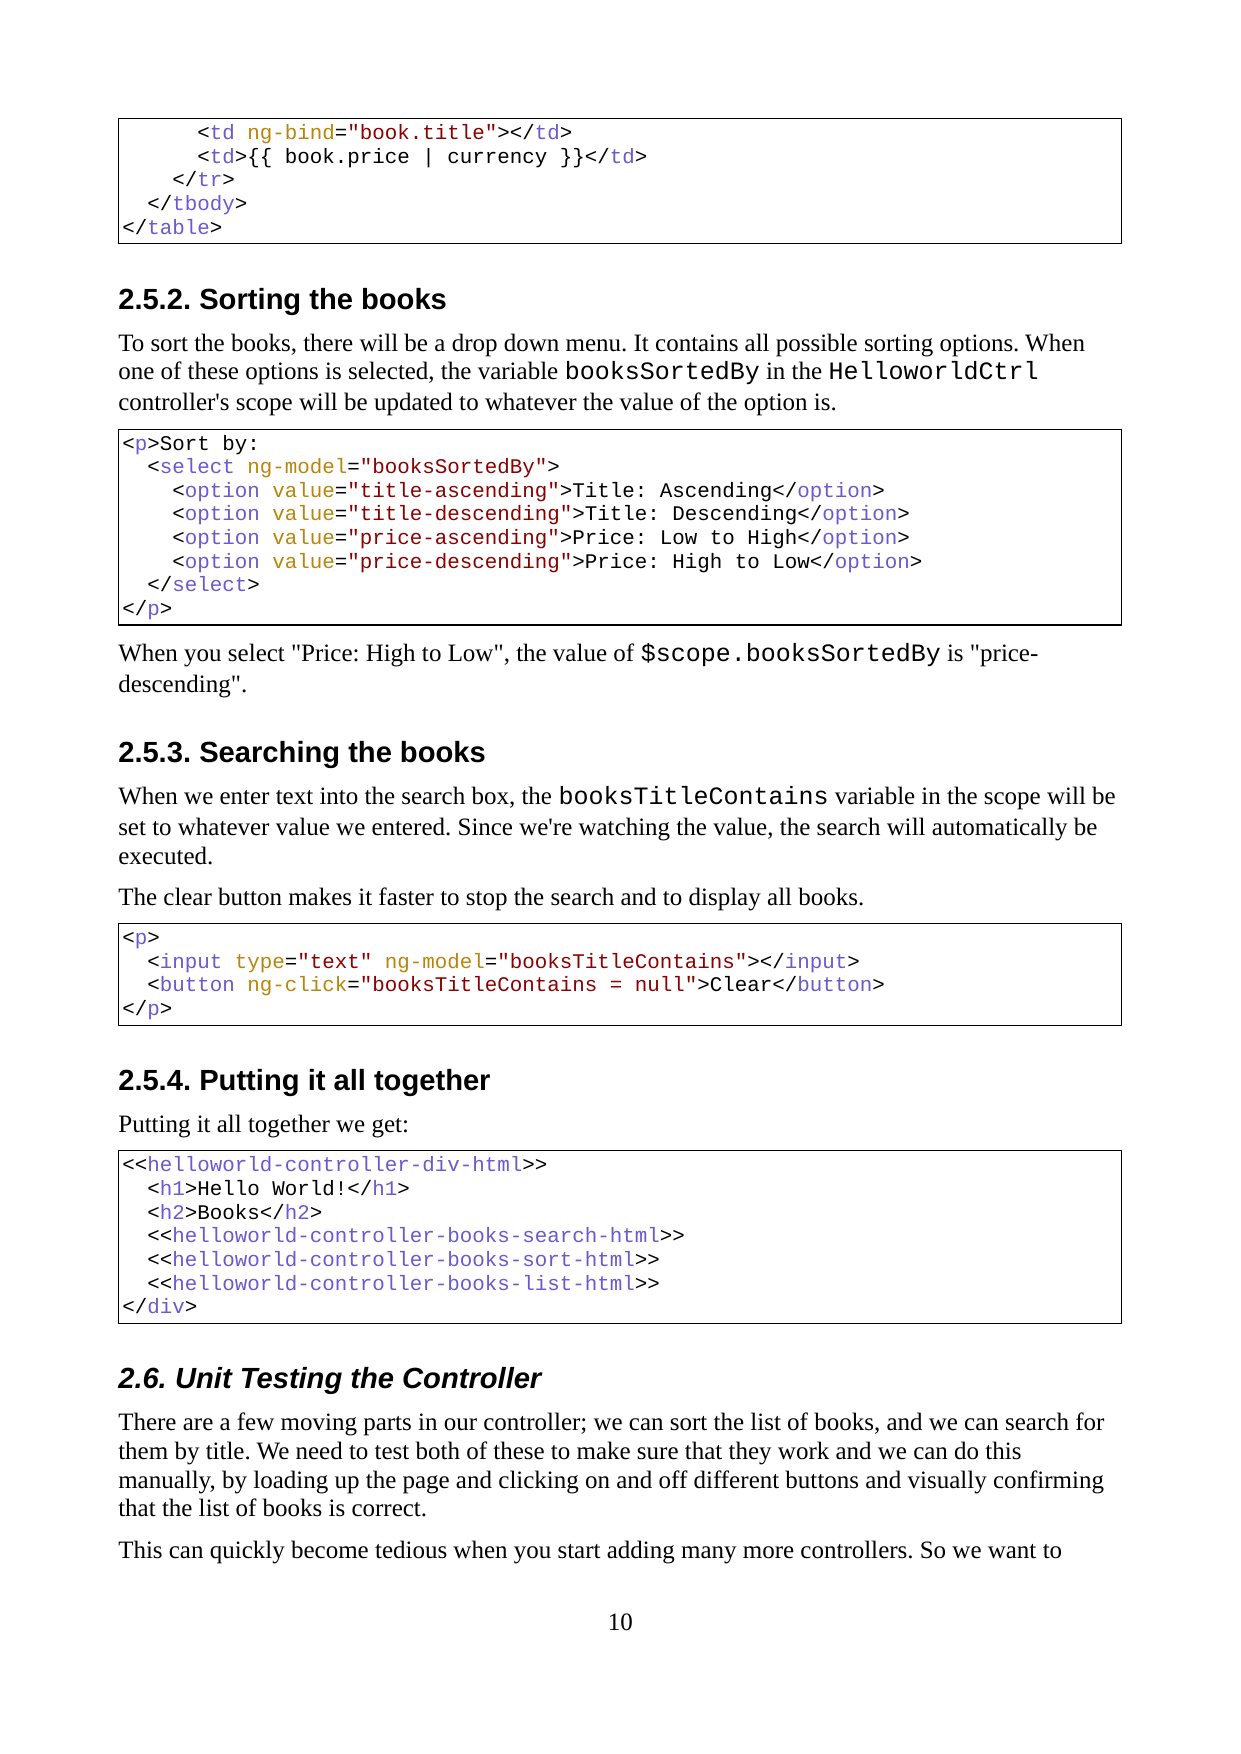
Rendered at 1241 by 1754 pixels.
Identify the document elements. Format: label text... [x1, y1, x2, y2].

text <input type="text" ng-model="booksTitleContains"></input> [119, 947, 1121, 971]
text <<helloworld-controller-books-sort-html>> [119, 1245, 1121, 1269]
text </p> [119, 594, 1121, 624]
text <p> [119, 924, 1121, 947]
text <h1>Hello World!</h1> [119, 1174, 1121, 1198]
subtitle Unit Testing the Controller [118, 1361, 1122, 1395]
text The clear button makes it faster to stop the search and to display all books. [118, 882, 1122, 911]
text </div> [119, 1292, 1121, 1323]
text <<helloworld-controller-books-list-html>> [119, 1269, 1121, 1292]
text <option value="title-descending">Title: Descending</option> [119, 499, 1121, 523]
subtitle Searching the books [118, 735, 1122, 769]
text </tr> [119, 165, 1121, 189]
text To sort the books, there will be a drop down menu. It contains all possible sorting options. When one of these options is selected, the variable booksSortedBy in the HelloworldCtrl controller's scope will be updated to whatever the value of the option is. [118, 328, 1122, 416]
text <td ng-bind="book.title"></td> [119, 119, 1121, 142]
text <option value="title-ascending">Title: Ascending</option> [119, 476, 1121, 499]
text <button ng-click="booksTitleContains = null">Clear</button> [119, 971, 1121, 994]
text </select> [119, 570, 1121, 594]
text Putting it all together we get: [118, 1109, 1122, 1138]
text <option value="price-ascending">Price: Low to High</option> [119, 523, 1121, 547]
text </tbody> [119, 189, 1121, 213]
text There are a few moving parts in our controller; we can sort the list of books, and we can search for them by title. We need to test both of these to make sure that they work and we can do this manually, by loading up the page and clicking on and off different buttons and visually confirming that the list of books is correct. [118, 1407, 1122, 1522]
subtitle Putting it all together [118, 1063, 1122, 1097]
text <<helloworld-controller-div-html>> [119, 1151, 1121, 1174]
text <select ng-model="booksSortedBy"> [119, 452, 1121, 476]
text <p>Sort by: [119, 430, 1121, 452]
text </p> [119, 994, 1121, 1025]
text <<helloworld-controller-books-search-html>> [119, 1221, 1121, 1245]
subtitle Sorting the books [118, 282, 1122, 315]
text </table> [119, 213, 1121, 243]
text When we enter text into the search box, the booksTitleContains variable in the scope will be set to whatever value we entered. Since we're watching the value, the search will automatically be executed. [118, 781, 1122, 869]
text <td>{{ book.price | currency }}</td> [119, 142, 1121, 165]
text This can quickly become tedious when you start adding many more controllers. So we want to [118, 1535, 1122, 1563]
text <h2>Books</h2> [119, 1198, 1121, 1221]
text <option value="price-descending">Price: High to Low</option> [119, 547, 1121, 570]
text When you select "Price: High to Low", the value of $scope.booksSortedBy is "price-descending". [118, 638, 1122, 698]
